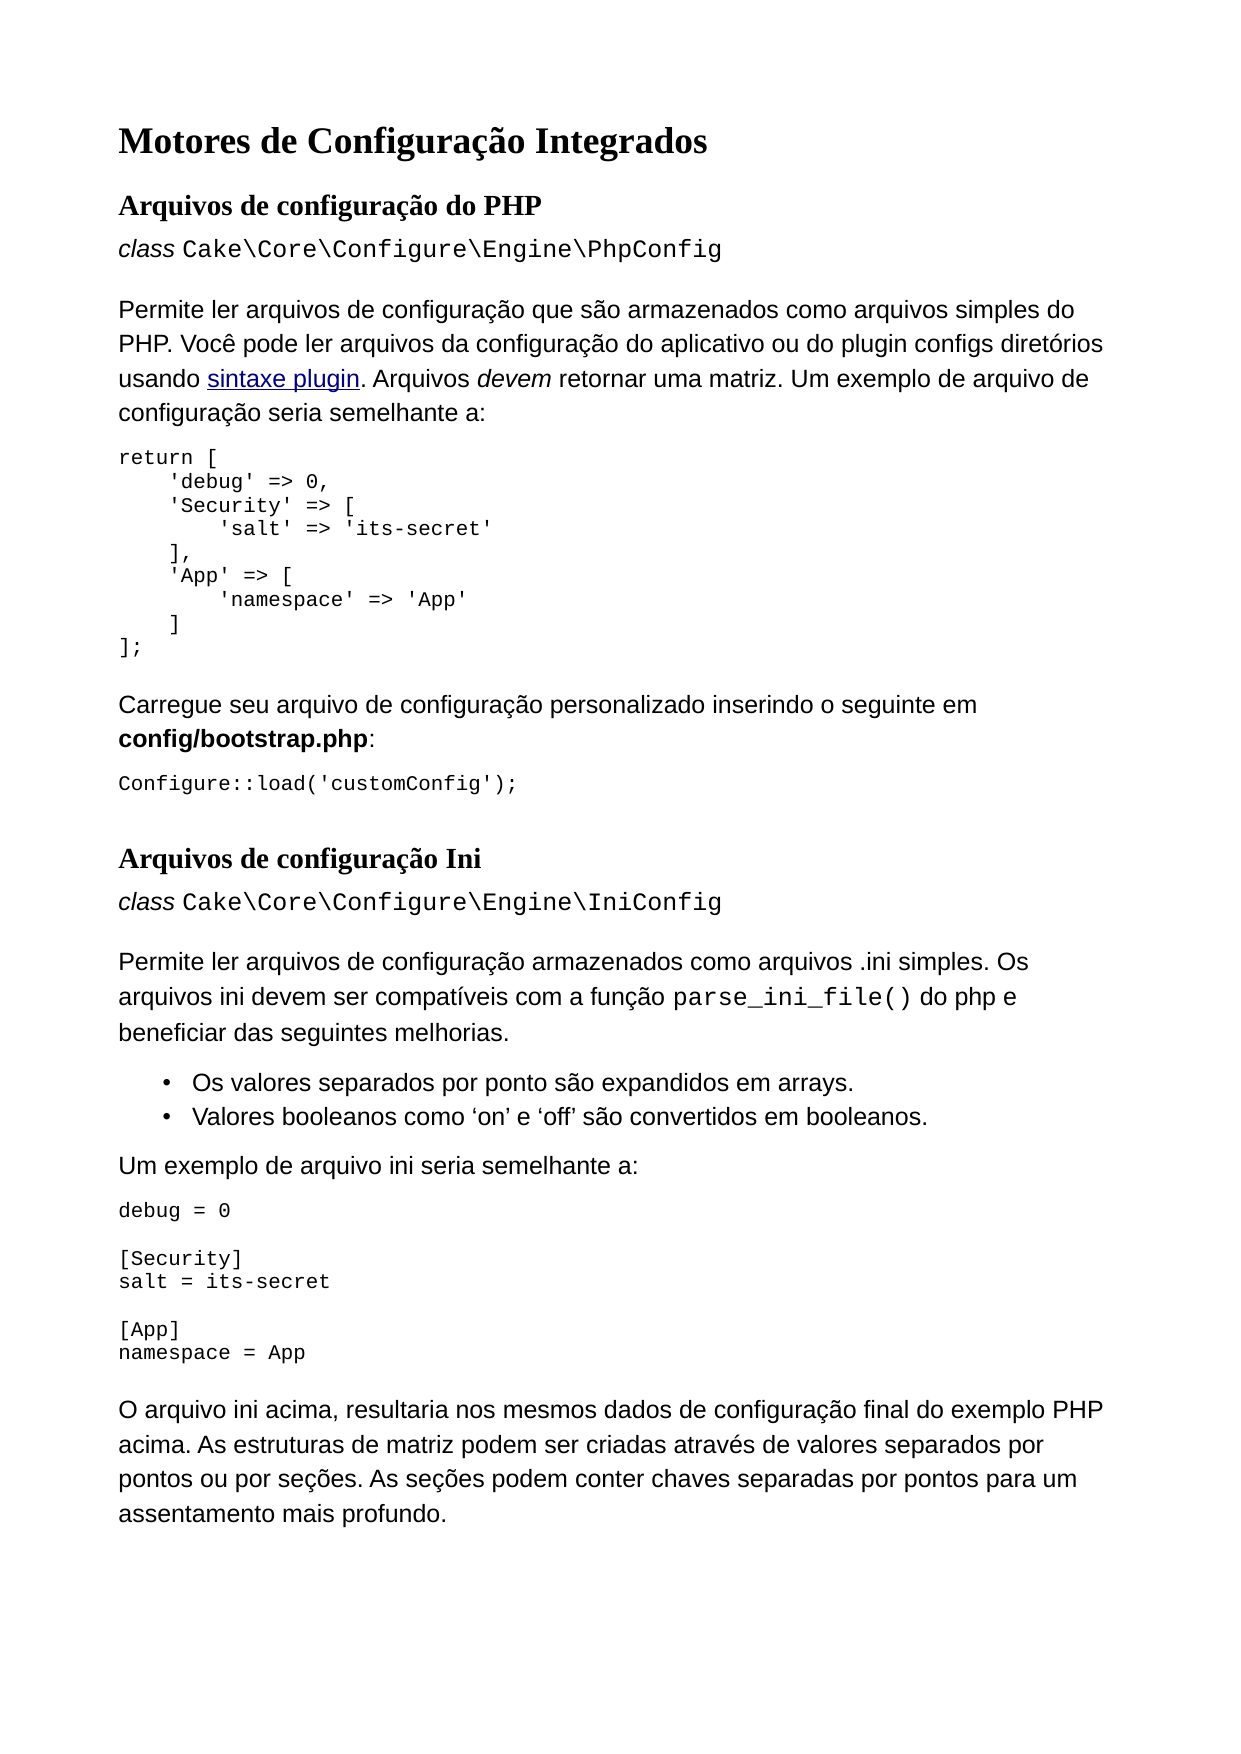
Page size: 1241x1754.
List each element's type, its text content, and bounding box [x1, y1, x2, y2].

text [App] [118, 1318, 1122, 1342]
text salt = its-secret [118, 1271, 1122, 1295]
text return [ [118, 447, 1122, 471]
subtitle class Cake\Core\Configure\Engine\PhpConfig [118, 234, 1122, 265]
text ], [118, 542, 1122, 566]
text ] [118, 613, 1122, 636]
text 'debug' => 0, [118, 471, 1122, 494]
list Os valores separados por ponto são expandidos em arrays. [162, 1067, 1122, 1096]
text Um exemplo de arquivo ini seria semelhante a: [118, 1151, 1122, 1180]
text Permite ler arquivos de configuração que são armazenados como arquivos simples do PHP. Você pode ler arquivos da configuração do aplicativo ou do plugin configs diretórios usando sintaxe plugin. Arquivos devem retornar uma matriz. Um exemplo de arquivo de configuração seria semelhante a: [118, 295, 1122, 427]
list Valores booleanos como ‘on’ e ‘off’ são convertidos em booleanos. [162, 1102, 1122, 1131]
text Carregue seu arquivo de configuração personalizado inserindo o seguinte em config/bootstrap.php: [118, 689, 1122, 753]
text 'Security' => [ [118, 494, 1122, 518]
text [Security] [118, 1248, 1122, 1271]
subtitle Motores de Configuração Integrados [118, 118, 1122, 161]
text 'App' => [ [118, 566, 1122, 589]
text debug = 0 [118, 1200, 1122, 1224]
text Configure::load('customConfig'); [118, 773, 1122, 797]
subtitle Arquivos de configuração do PHP [118, 188, 1122, 222]
text O arquivo ini acima, resultaria nos mesmos dados de configuração final do exemplo PHP acima. As estruturas de matriz podem ser criadas através de valores separados por pontos ou por seções. As seções podem conter chaves separadas por pontos para um assentamento mais profundo. [118, 1395, 1122, 1527]
text Permite ler arquivos de configuração armazenados como arquivos .ini simples. Os arquivos ini devem ser compatíveis com a função parse_ini_file() do php e beneficiar das seguintes melhorias. [118, 947, 1122, 1047]
subtitle Arquivos de configuração Ini [118, 841, 1122, 874]
text 'namespace' => 'App' [118, 589, 1122, 613]
text namespace = App [118, 1342, 1122, 1366]
text 'salt' => 'its-secret' [118, 518, 1122, 542]
subtitle class Cake\Core\Configure\Engine\IniConfig [118, 887, 1122, 918]
text ]; [118, 636, 1122, 660]
